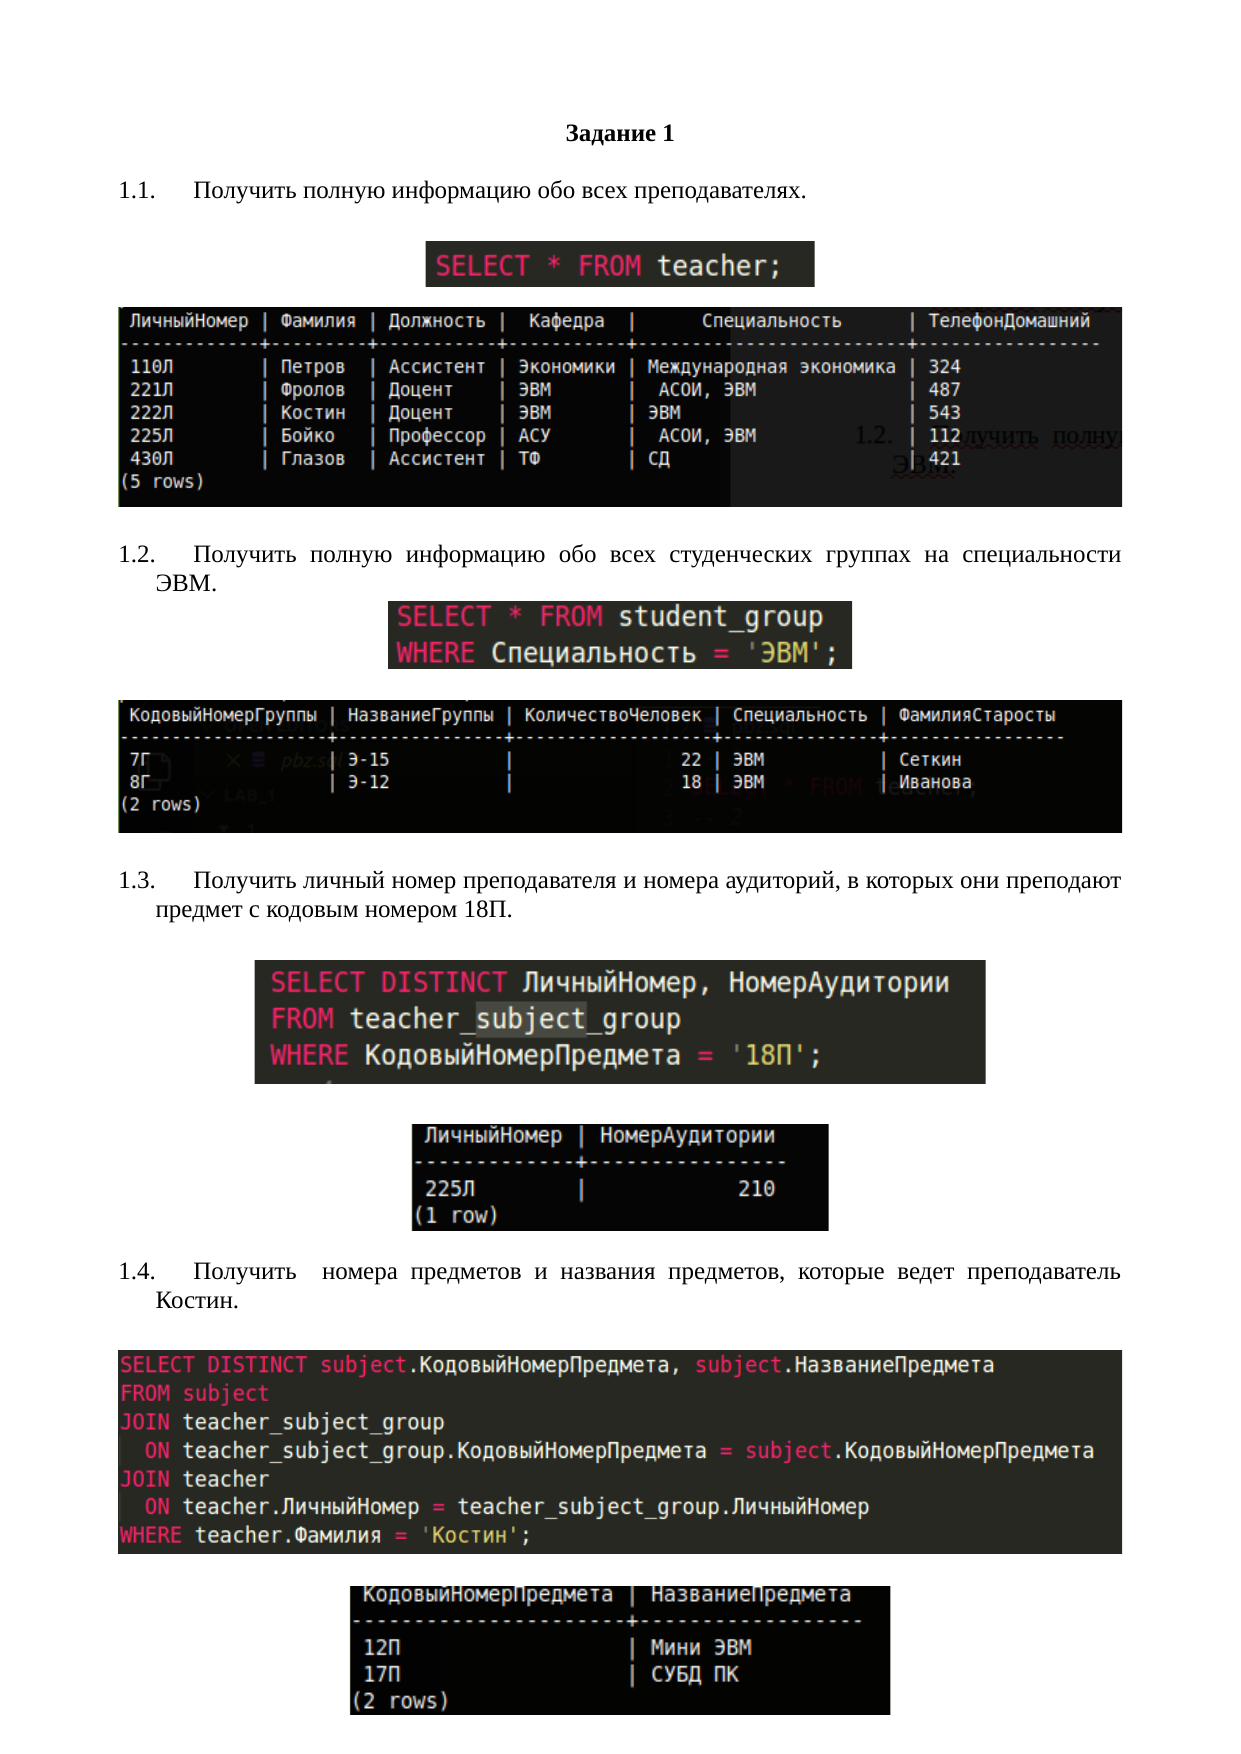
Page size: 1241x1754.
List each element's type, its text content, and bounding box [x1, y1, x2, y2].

picture [349, 1586, 891, 1715]
picture [411, 1124, 829, 1231]
list Получить личный номер преподавателя и номера аудиторий, в которых они преподают предмет с кодовым номером 18П. [118, 865, 1122, 923]
picture [118, 700, 1123, 833]
list Получить полную информацию обо всех преподавателях. [118, 176, 1122, 204]
list Получить полную информацию обо всех студенческих группах на специальности ЭВМ. [118, 539, 1122, 597]
picture [118, 307, 1123, 507]
picture [254, 960, 986, 1084]
picture [118, 1350, 1123, 1554]
picture [425, 241, 815, 287]
list Получить номера предметов и названия предметов, которые ведет преподаватель Костин. [118, 1256, 1122, 1314]
text Задание 1 [118, 118, 1122, 147]
picture [388, 601, 853, 669]
